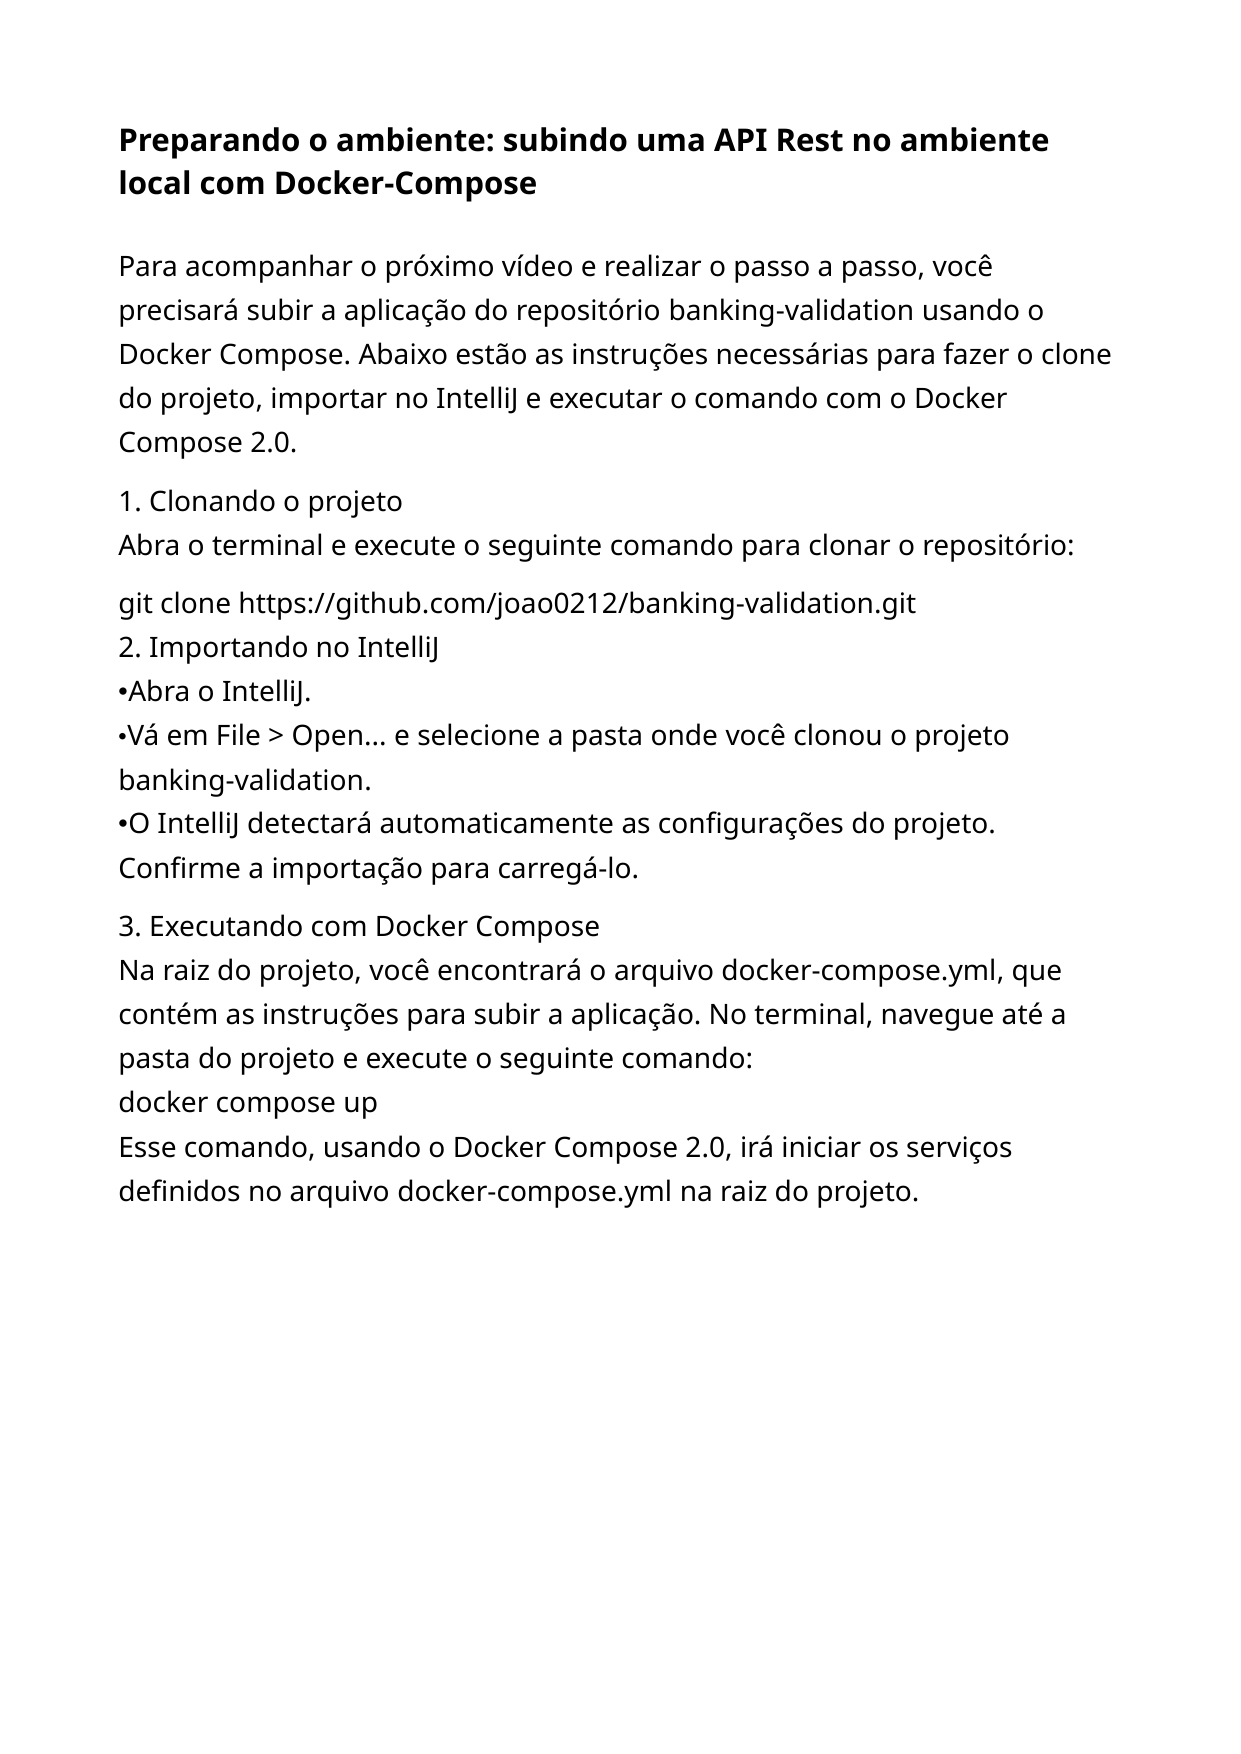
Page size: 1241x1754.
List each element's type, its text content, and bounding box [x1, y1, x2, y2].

text 2. Importando no IntelliJ [118, 628, 1122, 666]
text Na raiz do projeto, você encontrará o arquivo docker-compose.yml, que contém as instruções para subir a aplicação. No terminal, navegue até a pasta do projeto e execute o seguinte comando: [118, 951, 1122, 1077]
text Preparando o ambiente: subindo uma API Rest no ambiente local com Docker-Compose [118, 118, 1122, 203]
text Abra o terminal e execute o seguinte comando para clonar o repositório: [118, 525, 1122, 563]
list Vá em File > Open... e selecione a pasta onde você clonou o projeto banking-validation. [118, 716, 1122, 798]
text docker compose up [118, 1083, 1122, 1121]
text git clone https://github.com/joao0212/banking-validation.git [118, 583, 1122, 622]
text 1. Clonando o projeto [118, 481, 1122, 519]
list Abra o IntelliJ. [118, 672, 1122, 710]
text Esse comando, usando o Docker Compose 2.0, irá iniciar os serviços definidos no arquivo docker-compose.yml na raiz do projeto. [118, 1127, 1122, 1209]
list O IntelliJ detectará automaticamente as configurações do projeto. Confirme a importação para carregá-lo. [118, 804, 1122, 886]
text 3. Executando com Docker Compose [118, 907, 1122, 945]
text Para acompanhar o próximo vídeo e realizar o passo a passo, você precisará subir a aplicação do repositório banking-validation usando o Docker Compose. Abaixo estão as instruções necessárias para fazer o clone do projeto, importar no IntelliJ e executar o comando com o Docker Compose 2.0. [118, 246, 1122, 461]
